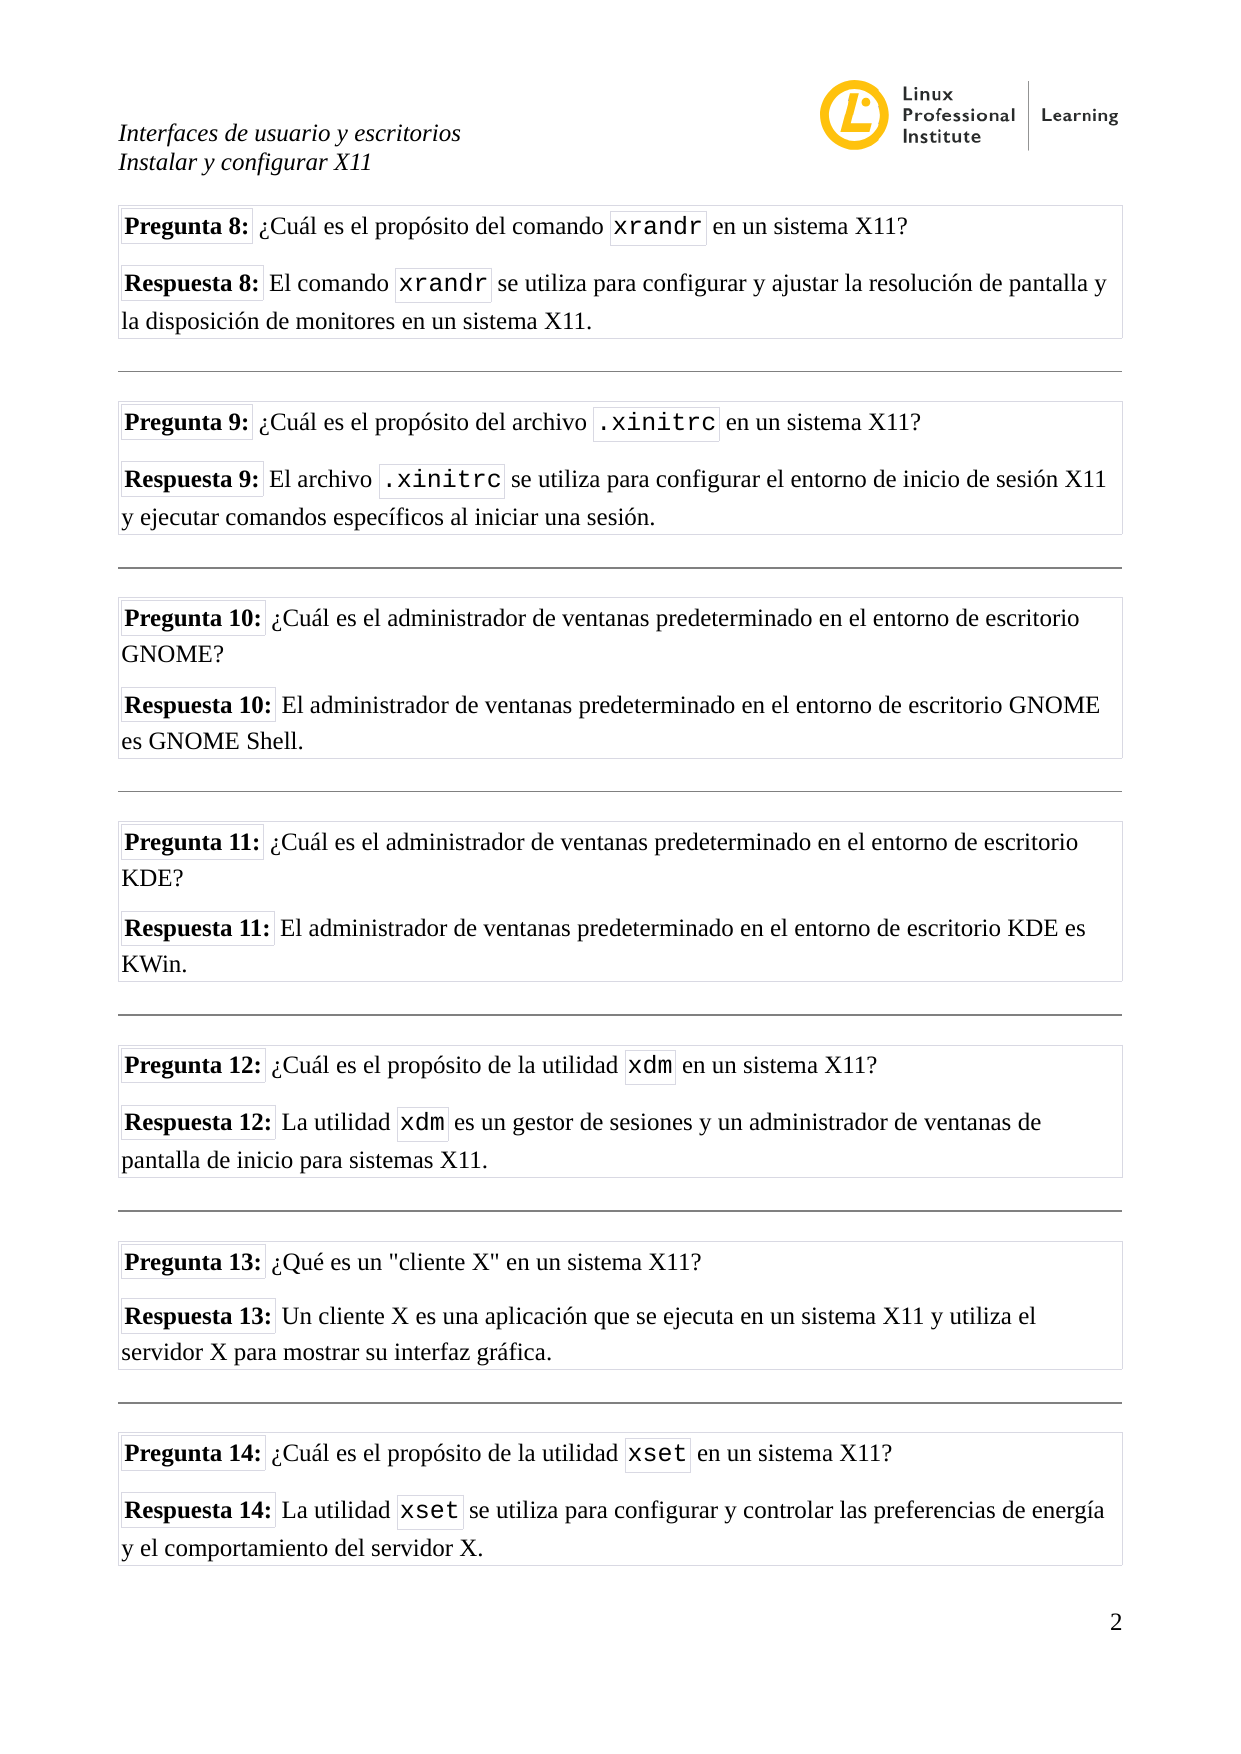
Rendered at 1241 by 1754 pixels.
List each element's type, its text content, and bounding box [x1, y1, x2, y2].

text Respuesta 8: El comando xrandr se utiliza para configurar y ajustar la resolución de pantalla y la disposición de monitores en un sistema X11. [119, 262, 1122, 338]
text Respuesta 13: Un cliente X es una aplicación que se ejecuta en un sistema X11 y utiliza el servidor X para mostrar su interfaz gráfica. [119, 1295, 1122, 1369]
text Pregunta 13: ¿Qué es un "cliente X" en un sistema X11? [119, 1242, 1122, 1278]
text Pregunta 9: ¿Cuál es el propósito del archivo .xinitrc en un sistema X11? [119, 402, 1122, 441]
text Respuesta 14: La utilidad xset se utiliza para configurar y controlar las preferencias de energía y el comportamiento del servidor X. [119, 1489, 1122, 1565]
text Pregunta 12: ¿Cuál es el propósito de la utilidad xdm en un sistema X11? [119, 1046, 1122, 1084]
text Pregunta 11: ¿Cuál es el administrador de ventanas predeterminado en el entorno de escritorio KDE? [119, 822, 1122, 892]
text Respuesta 11: El administrador de ventanas predeterminado en el entorno de escritorio KDE es KWin. [119, 907, 1122, 981]
text Respuesta 10: El administrador de ventanas predeterminado en el entorno de escritorio GNOME es GNOME Shell. [119, 684, 1122, 758]
text Pregunta 14: ¿Cuál es el propósito de la utilidad xset en un sistema X11? [119, 1433, 1122, 1472]
text Pregunta 8: ¿Cuál es el propósito del comando xrandr en un sistema X11? [119, 206, 1122, 245]
text Pregunta 10: ¿Cuál es el administrador de ventanas predeterminado en el entorno de escritorio GNOME? [119, 598, 1122, 668]
text Respuesta 12: La utilidad xdm es un gestor de sesiones y un administrador de ventanas de pantalla de inicio para sistemas X11. [119, 1101, 1122, 1177]
picture [819, 79, 1119, 151]
text Respuesta 9: El archivo .xinitrc se utiliza para configurar el entorno de inicio de sesión X11 y ejecutar comandos específicos al iniciar una sesión. [119, 458, 1122, 534]
